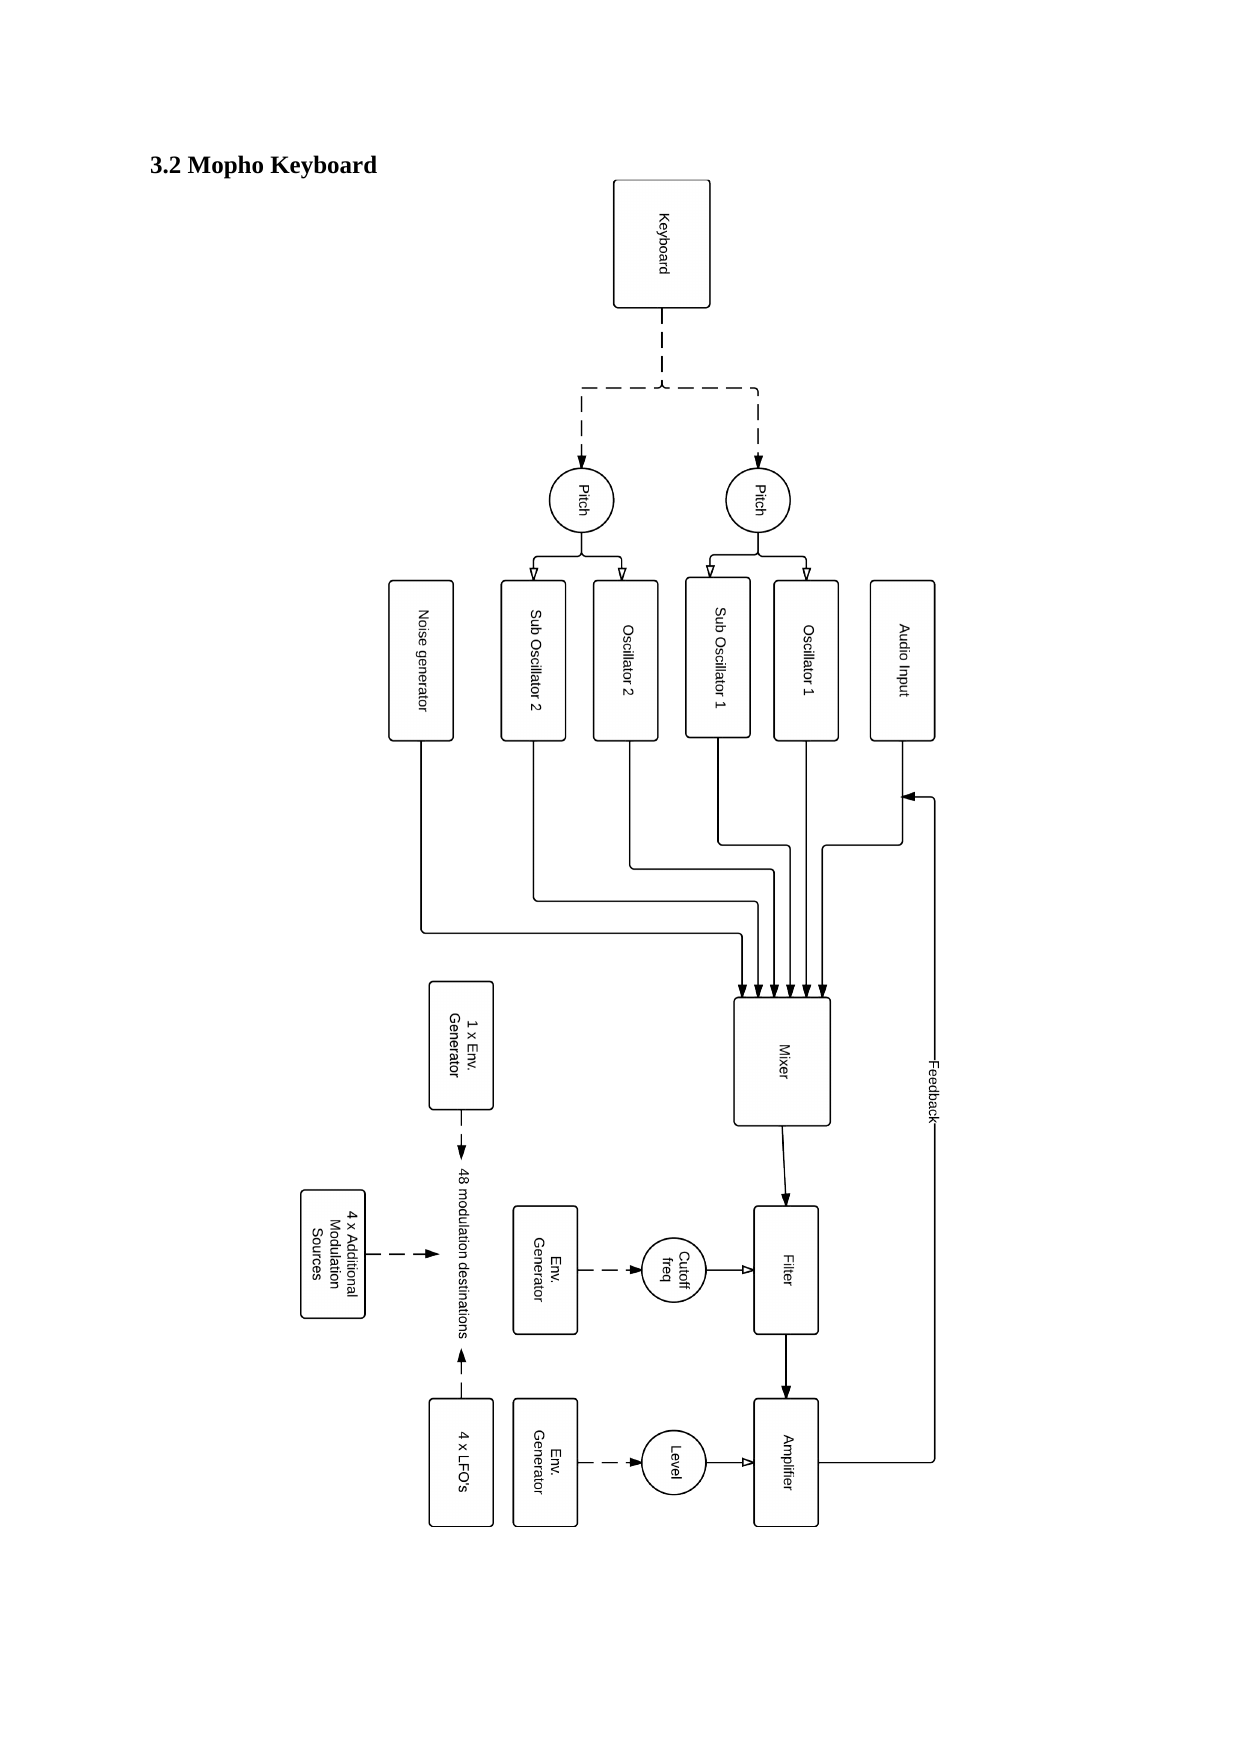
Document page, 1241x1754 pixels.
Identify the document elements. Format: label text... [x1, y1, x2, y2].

subtitle 3.2 Mopho Keyboard [150, 150, 1091, 179]
picture [298, 178, 942, 1527]
